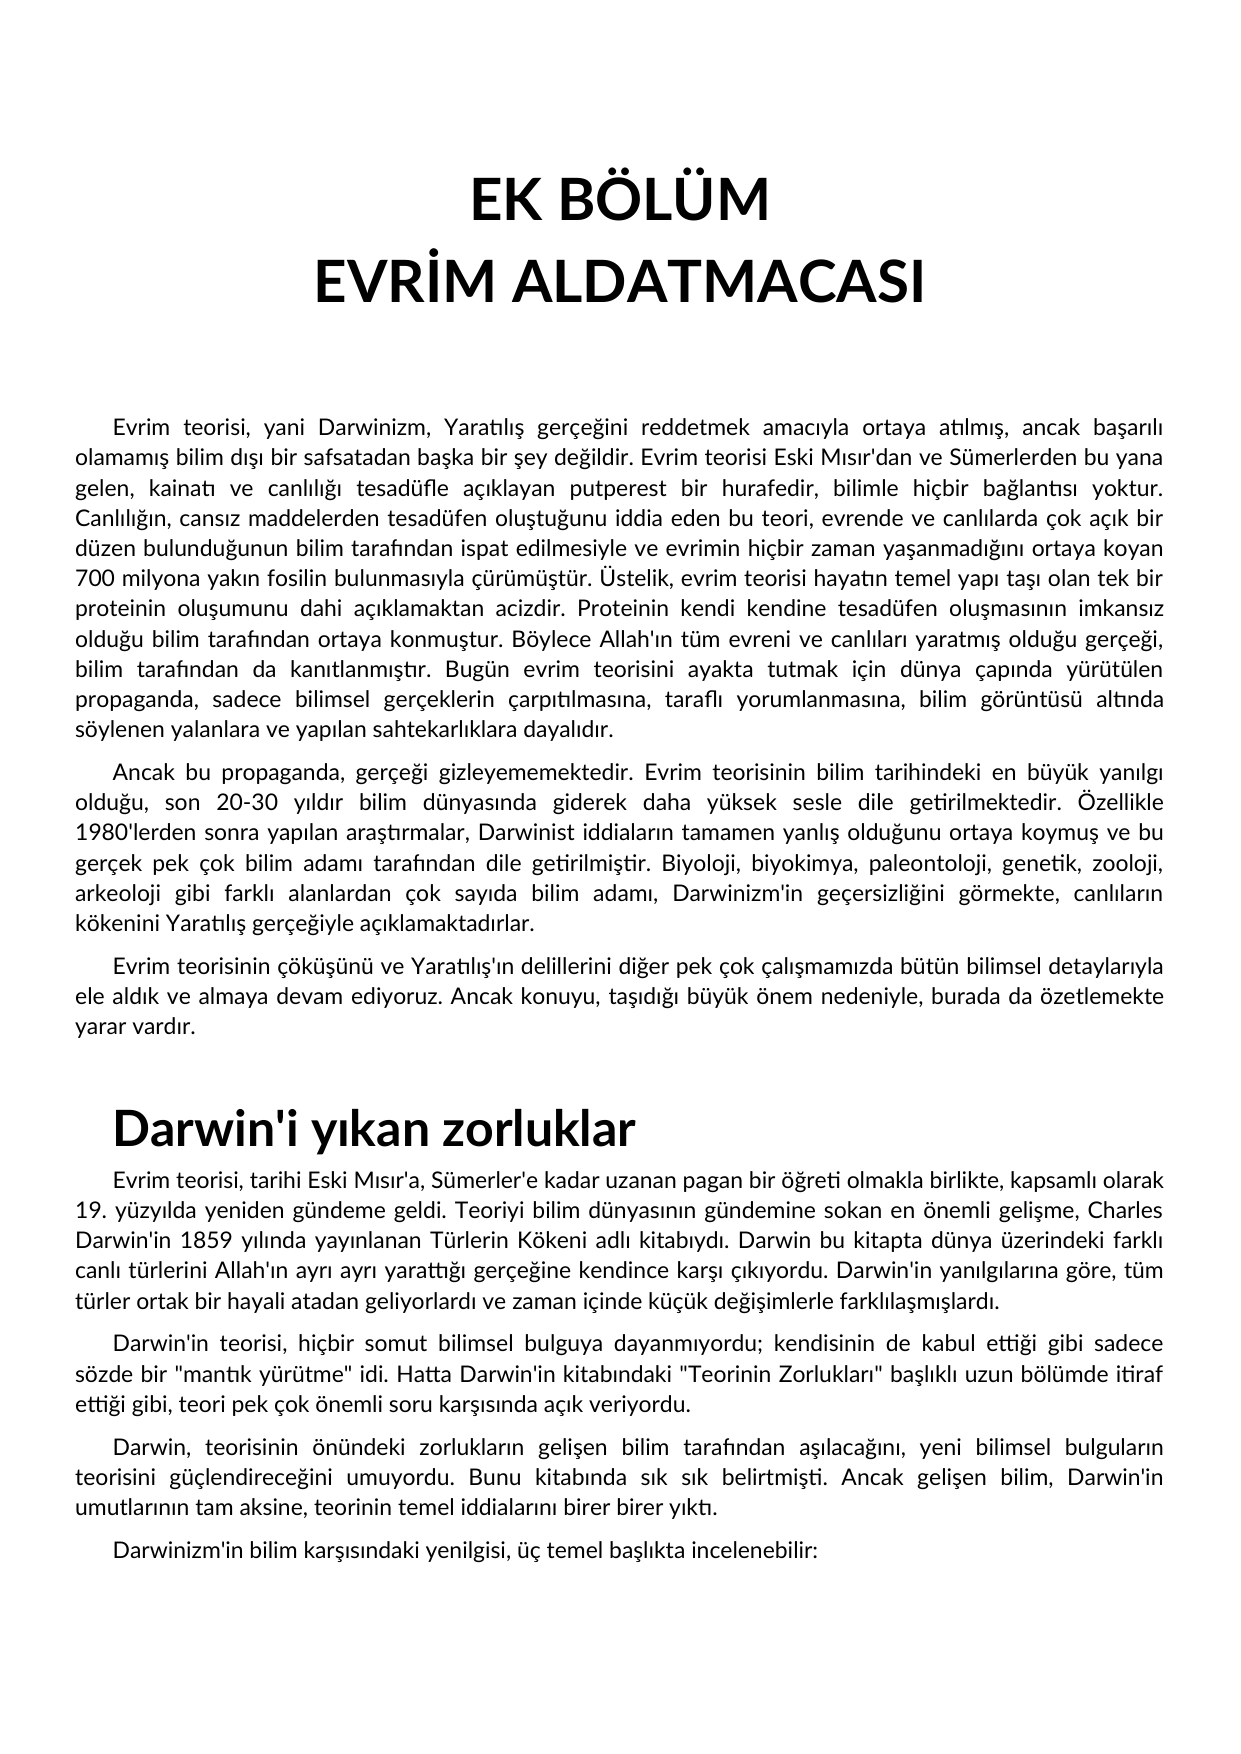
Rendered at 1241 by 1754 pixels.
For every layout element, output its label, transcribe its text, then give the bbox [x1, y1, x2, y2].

text Darwin'in teorisi, hiçbir somut bilimsel bulguya dayanmıyordu; kendisinin de kabul ettiği gibi sadece sözde bir "mantık yürütme" idi. Hatta Darwin'in kitabındaki "Teorinin Zorlukları" başlıklı uzun bölümde itiraf ettiği gibi, teori pek çok önemli soru karşısında açık veriyordu. [75, 1329, 1165, 1417]
text Darwinizm'in bilim karşısındaki yenilgisi, üç temel başlıkta incelenebilir: [75, 1535, 1165, 1563]
text Evrim teorisinin çöküşünü ve Yaratılış'ın delillerini diğer pek çok çalışmamızda bütün bilimsel detaylarıyla ele aldık ve almaya devam ediyoruz. Ancak konuyu, taşıdığı büyük önem nedeniyle, burada da özetlemekte yarar vardır. [75, 951, 1165, 1039]
text Darwin, teorisinin önündeki zorlukların gelişen bilim tarafından aşılacağını, yeni bilimsel bulguların teorisini güçlendireceğini umuyordu. Bunu kitabında sık sık belirtmişti. Ancak gelişen bilim, Darwin'in umutlarının tam aksine, teorinin temel iddialarını birer birer yıktı. [75, 1432, 1165, 1520]
subtitle Darwin'i yıkan zorluklar [112, 1097, 1165, 1157]
text Evrim teorisi, tarihi Eski Mısır'a, Sümerler'e kadar uzanan pagan bir öğreti olmakla birlikte, kapsamlı olarak 19. yüzyılda yeniden gündeme geldi. Teoriyi bilim dünyasının gündemine sokan en önemli gelişme, Charles Darwin'in 1859 yılında yayınlanan Türlerin Kökeni adlı kitabıydı. Darwin bu kitapta dünya üzerindeki farklı canlı türlerini Allah'ın ayrı ayrı yarattığı gerçeğine kendince karşı çıkıyordu. Darwin'in yanılgılarına göre, tüm türler ortak bir hayali atadan geliyorlardı ve zaman içinde küçük değişimlerle farklılaşmışlardı. [75, 1166, 1165, 1314]
subtitle EK BÖLÜM [75, 162, 1165, 232]
subtitle EVRİM ALDATMACASI [75, 245, 1165, 315]
text Ancak bu propaganda, gerçeği gizleyememektedir. Evrim teorisinin bilim tarihindeki en büyük yanılgı olduğu, son 20-30 yıldır bilim dünyasında giderek daha yüksek sesle dile getirilmektedir. Özellikle 1980'lerden sonra yapılan araştırmalar, Darwinist iddiaların tamamen yanlış olduğunu ortaya koymuş ve bu gerçek pek çok bilim adamı tarafından dile getirilmiştir. Biyoloji, biyokimya, paleontoloji, genetik, zooloji, arkeoloji gibi farklı alanlardan çok sayıda bilim adamı, Darwinizm'in geçersizliğini görmekte, canlıların kökenini Yaratılış gerçeğiyle açıklamaktadırlar. [75, 758, 1165, 936]
text Evrim teorisi, yani Darwinizm, Yaratılış gerçeğini reddetmek amacıyla ortaya atılmış, ancak başarılı olamamış bilim dışı bir safsatadan başka bir şey değildir. Evrim teorisi Eski Mısır'dan ve Sümerlerden bu yana gelen, kainatı ve canlılığı tesadüfle açıklayan putperest bir hurafedir, bilimle hiçbir bağlantısı yoktur. Canlılığın, cansız maddelerden tesadüfen oluştuğunu iddia eden bu teori, evrende ve canlılarda çok açık bir düzen bulunduğunun bilim tarafından ispat edilmesiyle ve evrimin hiçbir zaman yaşanmadığını ortaya koyan 700 milyona yakın fosilin bulunmasıyla çürümüştür. Üstelik, evrim teorisi hayatın temel yapı taşı olan tek bir proteinin oluşumunu dahi açıklamaktan acizdir. Proteinin kendi kendine tesadüfen oluşmasının imkansız olduğu bilim tarafından ortaya konmuştur. Böylece Allah'ın tüm evreni ve canlıları yaratmış olduğu gerçeği, bilim tarafından da kanıtlanmıştır. Bugün evrim teorisini ayakta tutmak için dünya çapında yürütülen propaganda, sadece bilimsel gerçeklerin çarpıtılmasına, taraflı yorumlanmasına, bilim görüntüsü altında söylenen yalanlara ve yapılan sahtekarlıklara dayalıdır. [75, 413, 1165, 742]
